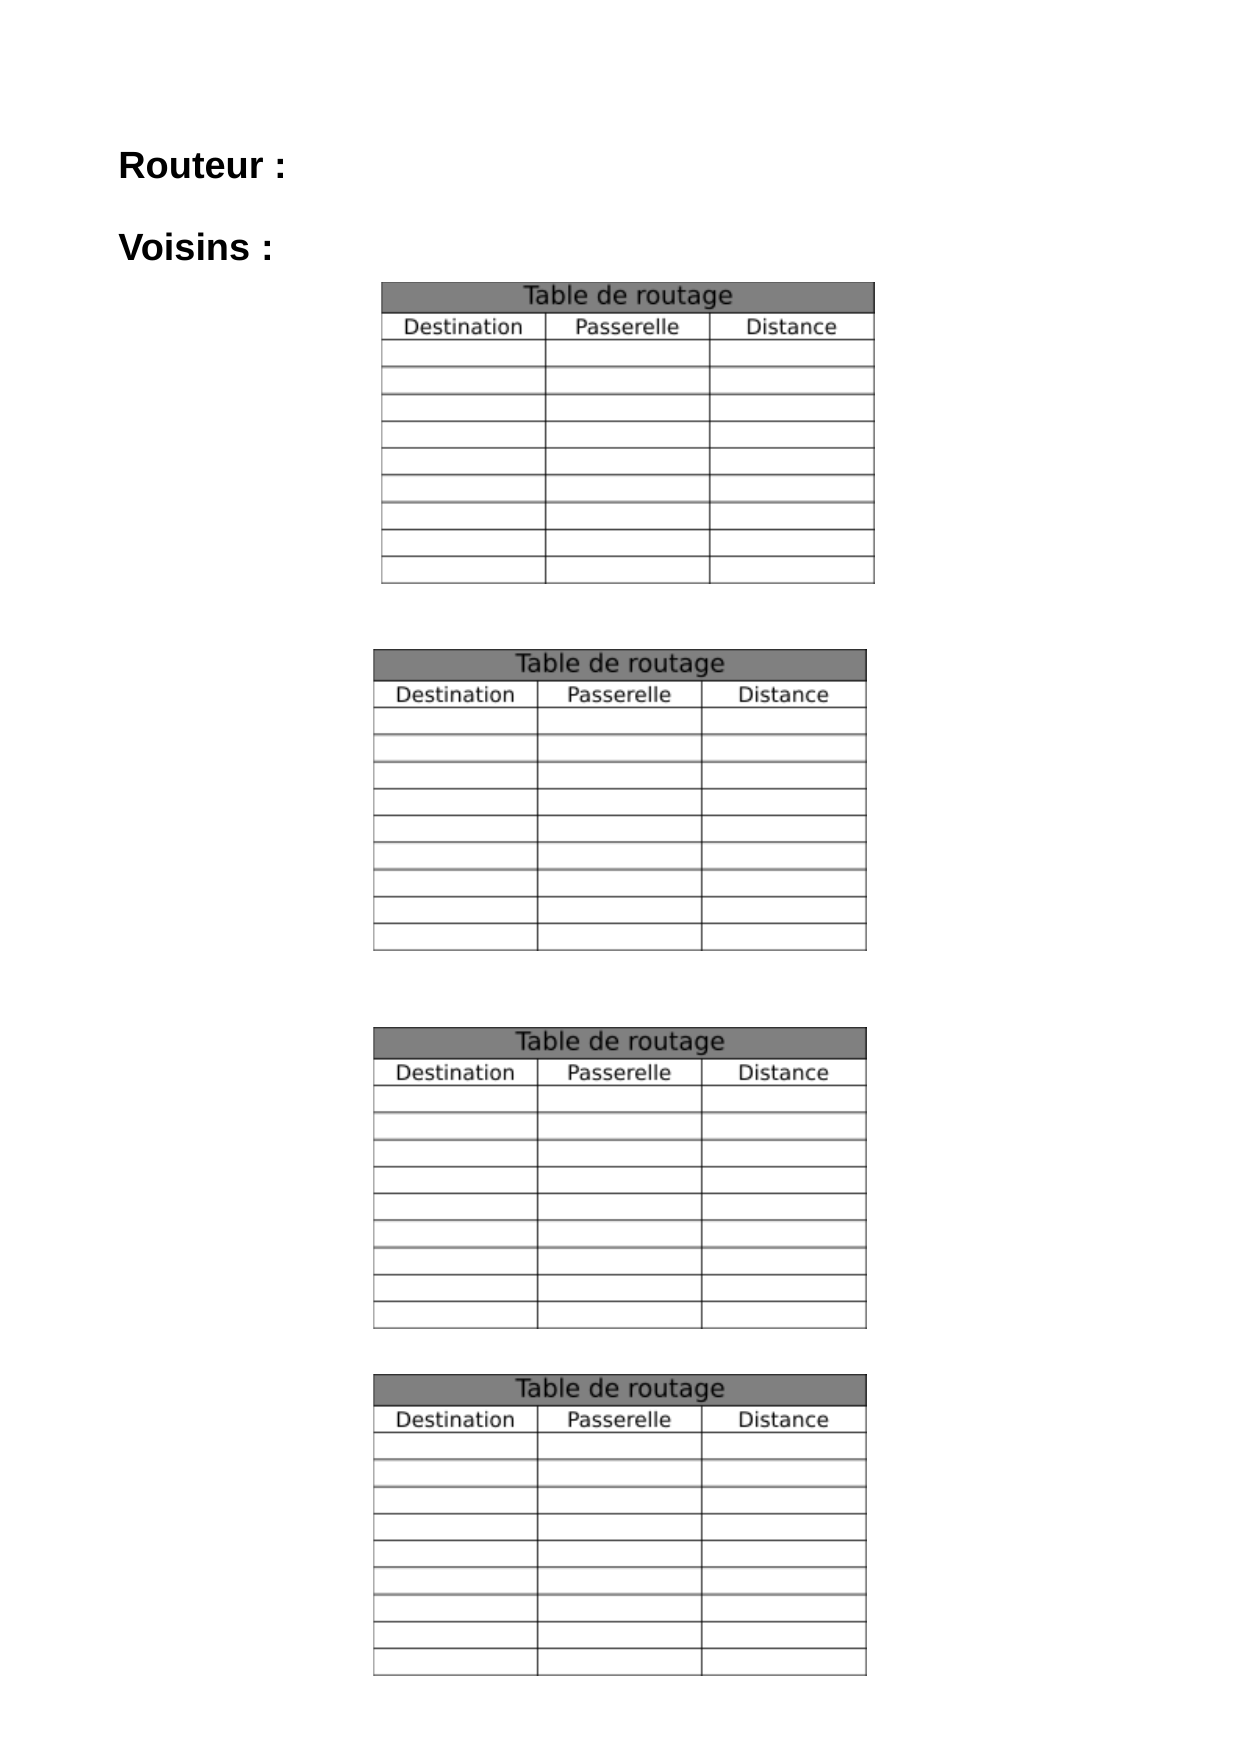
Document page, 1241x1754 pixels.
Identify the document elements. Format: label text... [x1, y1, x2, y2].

picture [373, 1027, 867, 1329]
subtitle Routeur : [118, 143, 1122, 187]
picture [373, 1374, 867, 1676]
picture [381, 282, 875, 584]
picture [373, 649, 867, 951]
subtitle Voisins : [118, 224, 1122, 268]
